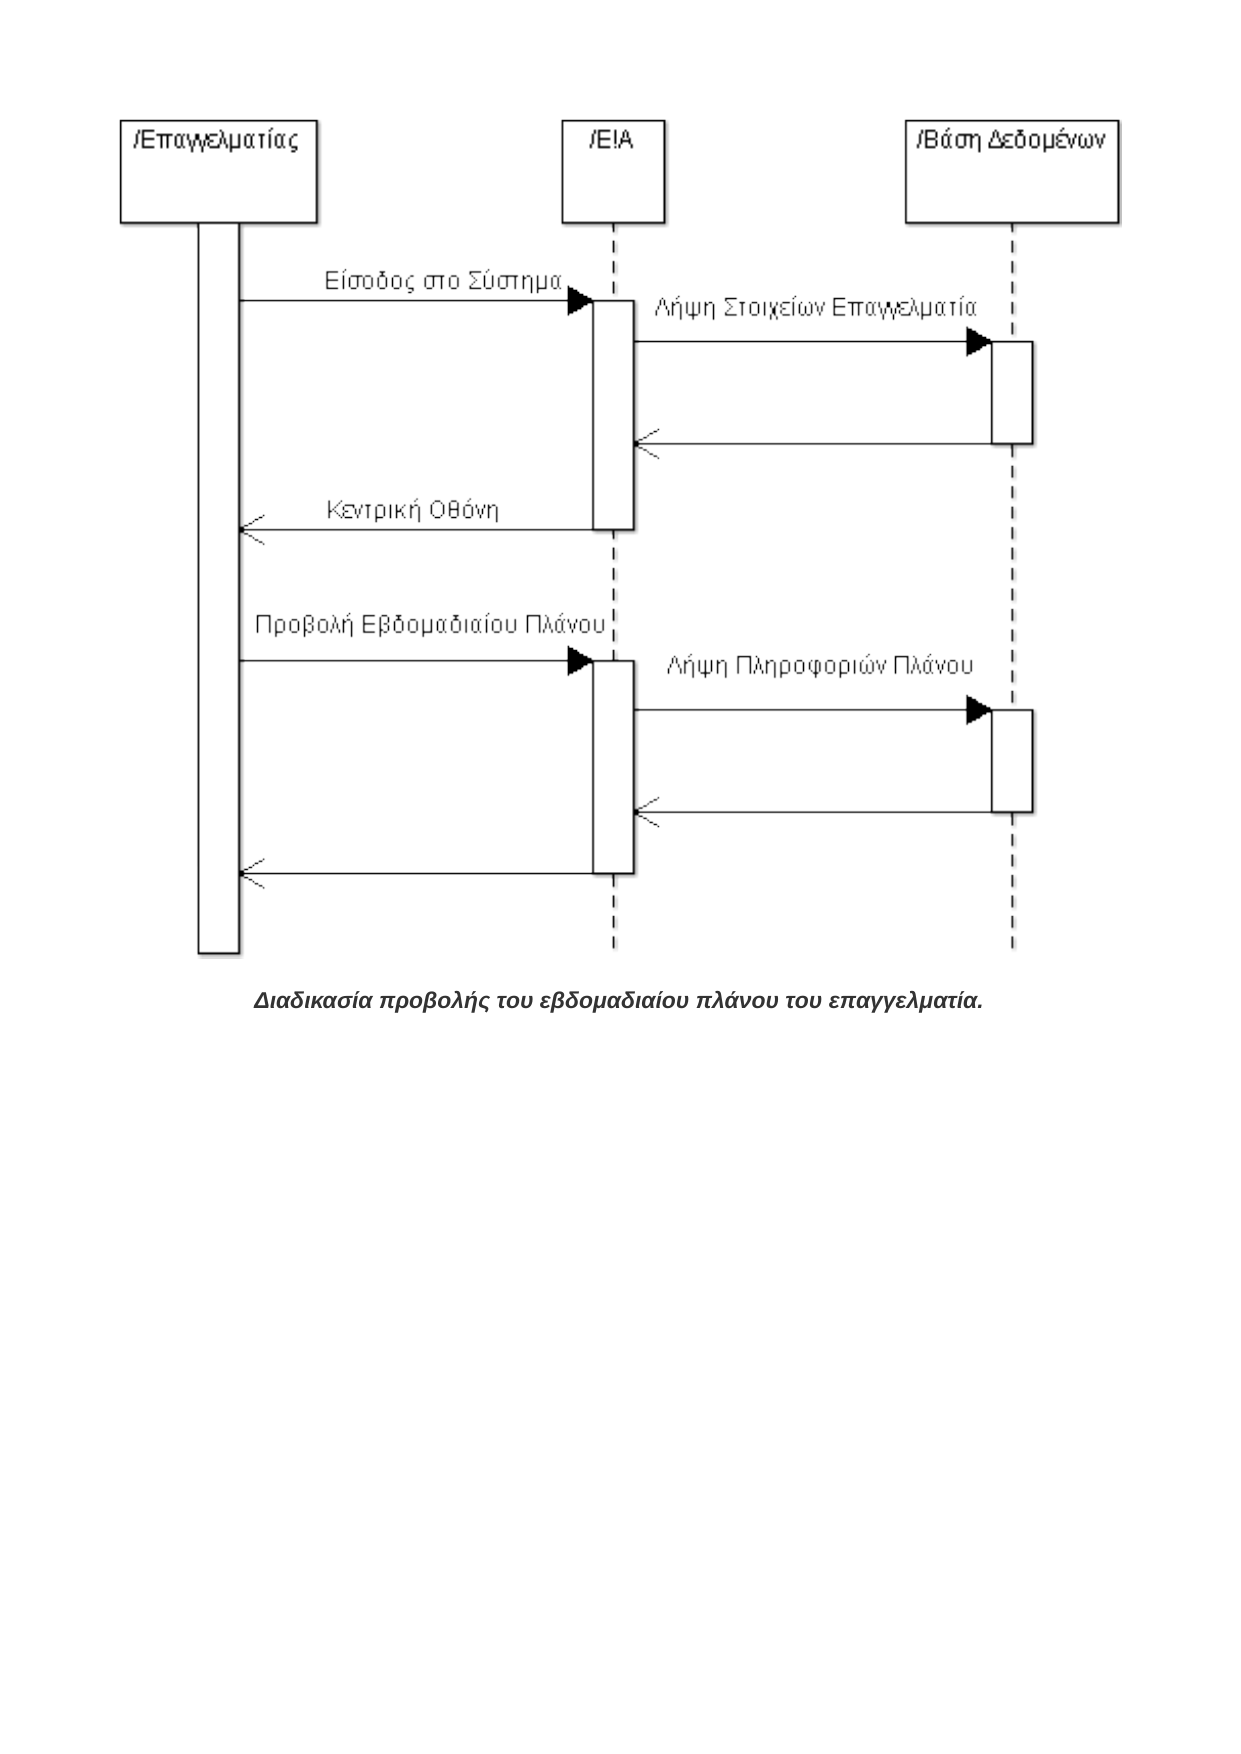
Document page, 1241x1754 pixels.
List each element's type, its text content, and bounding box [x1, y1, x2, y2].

text Διαδικασία προβολής του εβδομαδιαίου πλάνου του επαγγελματία. [118, 987, 1122, 1013]
picture [118, 118, 1122, 959]
